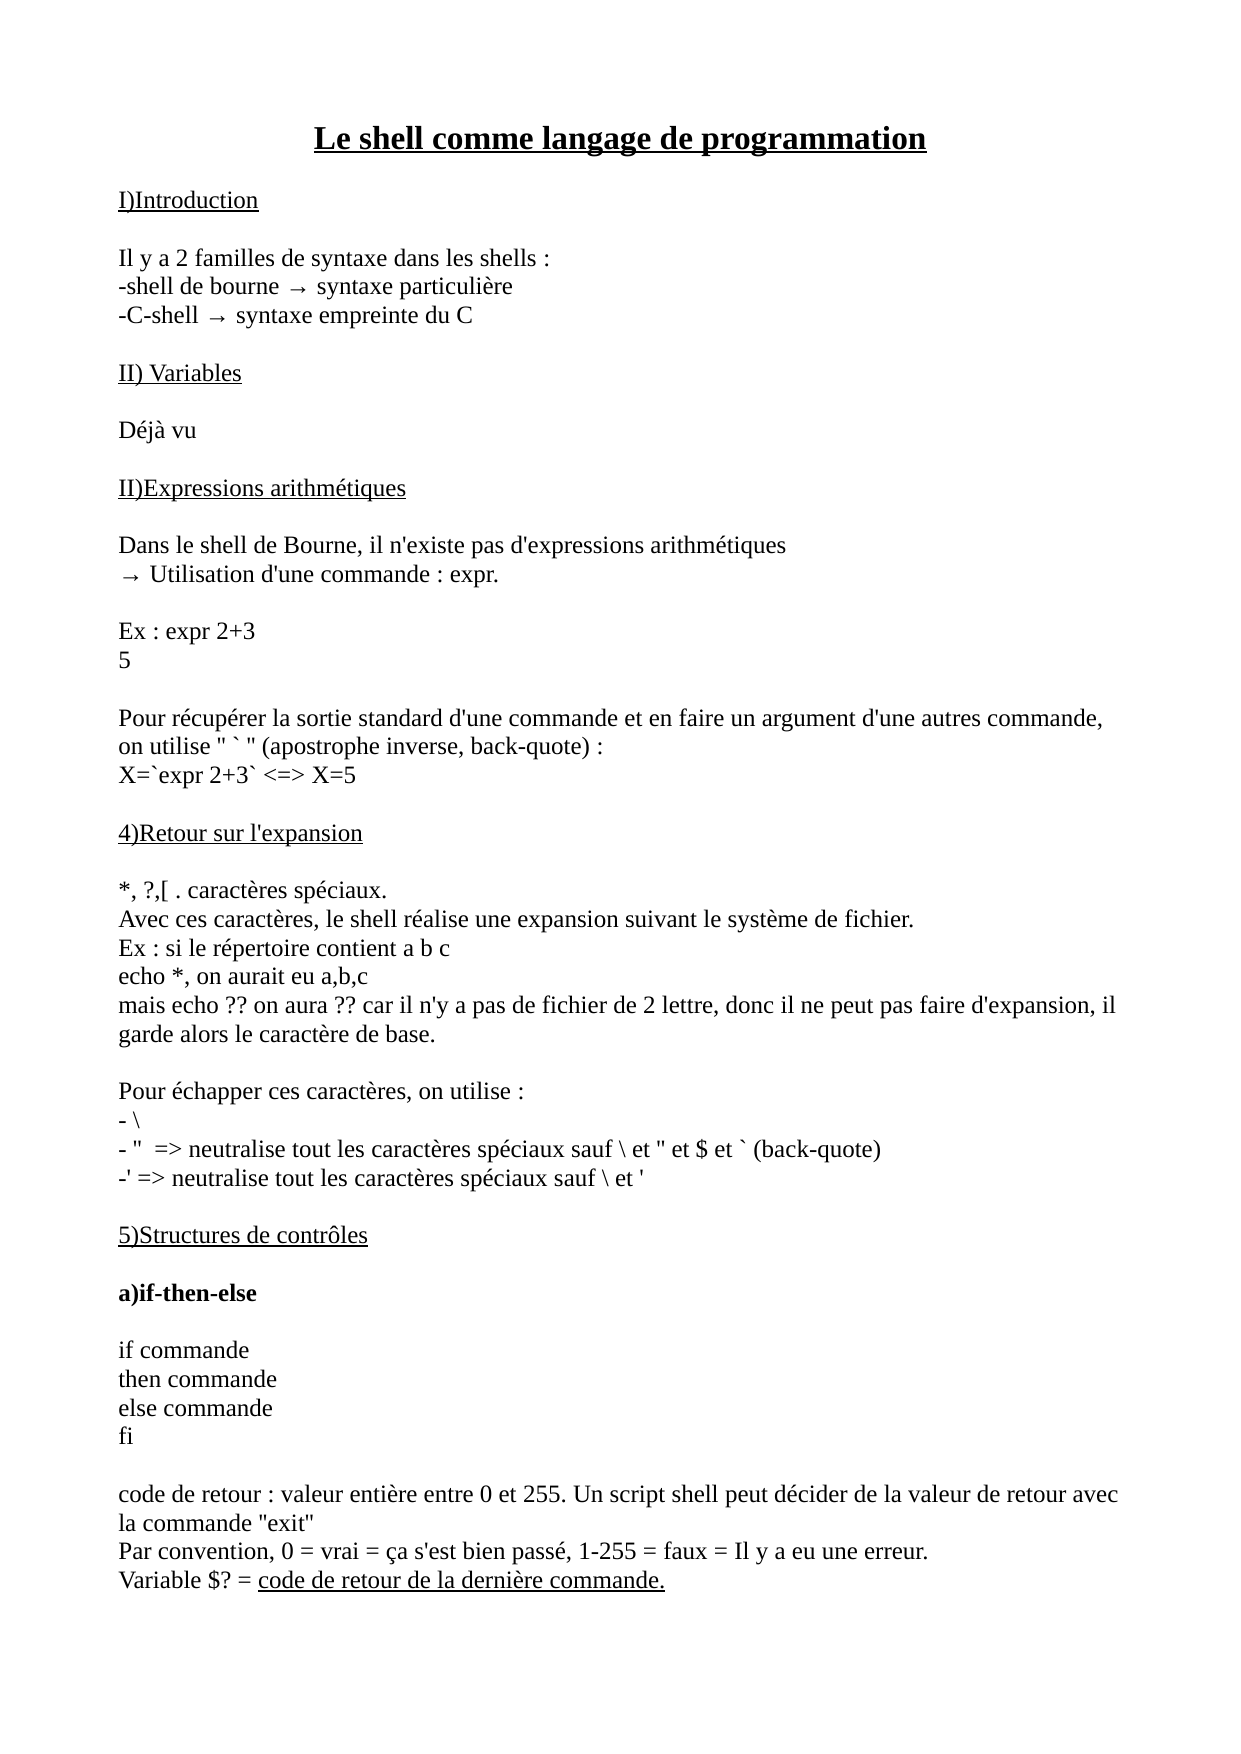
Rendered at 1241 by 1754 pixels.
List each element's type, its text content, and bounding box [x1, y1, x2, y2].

text - '' => neutralise tout les caractères spéciaux sauf \ et '' et $ et ` (back-quote) [118, 1134, 1122, 1163]
text Pour récupérer la sortie standard d'une commande et en faire un argument d'une autres commande, on utilise '' ` '' (apostrophe inverse, back-quote) : [118, 703, 1122, 760]
text -' => neutralise tout les caractères spéciaux sauf \ et ' [118, 1163, 1122, 1191]
text else commande [118, 1393, 1122, 1421]
text 4)Retour sur l'expansion [118, 818, 1122, 846]
text Le shell comme langage de programmation [118, 118, 1122, 156]
text X=`expr 2+3` <=> X=5 [118, 760, 1122, 789]
text if commande [118, 1335, 1122, 1364]
text fi [118, 1421, 1122, 1450]
text Déjà vu [118, 415, 1122, 444]
text echo *, on aurait eu a,b,c [118, 961, 1122, 990]
text Avec ces caractères, le shell réalise une expansion suivant le système de fichier. [118, 904, 1122, 933]
text -shell de bourne → syntaxe particulière [118, 271, 1122, 300]
text II) Variables [118, 358, 1122, 386]
text → Utilisation d'une commande : expr. [118, 559, 1122, 588]
text 5 [118, 645, 1122, 674]
text I)Introduction [118, 185, 1122, 214]
text Variable $? = code de retour de la dernière commande. [118, 1565, 1122, 1594]
text code de retour : valeur entière entre 0 et 255. Un script shell peut décider de la valeur de retour avec la commande ''exit'' [118, 1479, 1122, 1536]
text Il y a 2 familles de syntaxe dans les shells : [118, 243, 1122, 271]
text *, ?,[ . caractères spéciaux. [118, 875, 1122, 904]
text Pour échapper ces caractères, on utilise : [118, 1076, 1122, 1105]
text II)Expressions arithmétiques [118, 473, 1122, 501]
text - \ [118, 1105, 1122, 1134]
text 5)Structures de contrôles [118, 1220, 1122, 1249]
text Ex : expr 2+3 [118, 616, 1122, 645]
text then commande [118, 1364, 1122, 1393]
text Par convention, 0 = vrai = ça s'est bien passé, 1-255 = faux = Il y a eu une erreur. [118, 1536, 1122, 1565]
text Ex : si le répertoire contient a b c [118, 933, 1122, 961]
text Dans le shell de Bourne, il n'existe pas d'expressions arithmétiques [118, 530, 1122, 559]
text mais echo ?? on aura ?? car il n'y a pas de fichier de 2 lettre, donc il ne peut pas faire d'expansion, il garde alors le caractère de base. [118, 990, 1122, 1048]
text -C-shell → syntaxe empreinte du C [118, 300, 1122, 329]
text a)if-then-else [118, 1278, 1122, 1306]
